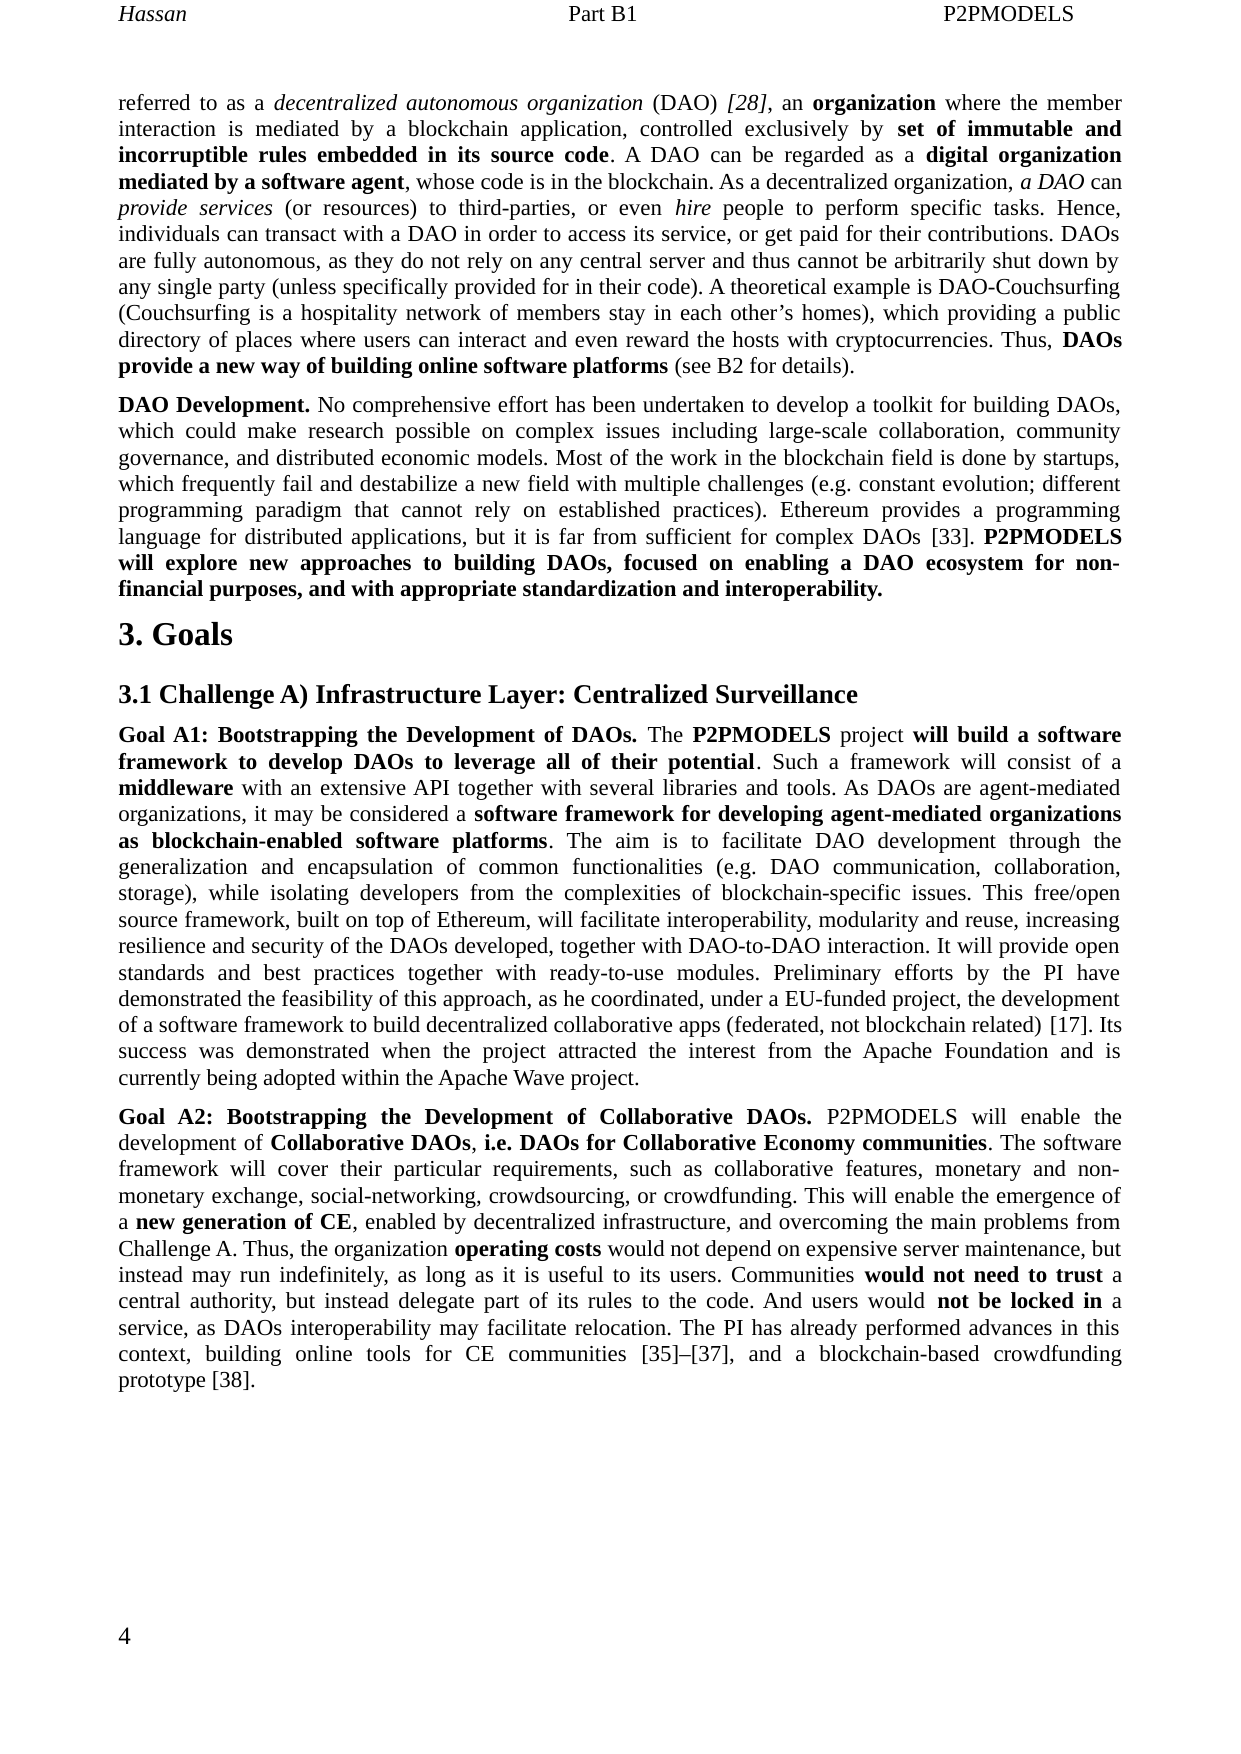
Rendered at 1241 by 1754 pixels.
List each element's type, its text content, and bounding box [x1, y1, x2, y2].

text Goal A1: Bootstrapping the Development of DAOs. The P2PMODELS project will build a software framework to develop DAOs to leverage all of their potential. Such a framework will consist of a middleware with an extensive API together with several libraries and tools. As DAOs are agent-mediated organizations, it may be considered a software framework for developing agent-mediated organizations as blockchain-enabled software platforms. The aim is to facilitate DAO development through the generalization and encapsulation of common functionalities (e.g. DAO communication, collaboration, storage), while isolating developers from the complexities of blockchain-specific issues. This free/open source framework, built on top of Ethereum, will facilitate interoperability, modularity and reuse, increasing resilience and security of the DAOs developed, together with DAO-to-DAO interaction. It will provide open standards and best practices together with ready-to-use modules. Preliminary efforts by the PI have demonstrated the feasibility of this approach, as he coordinated, under a EU-funded project, the development of a software framework to build decentralized collaborative apps (federated, not blockchain related) [17]. Its success was demonstrated when the project attracted the interest from the Apache Foundation and is currently being adopted within the Apache Wave project. [118, 721, 1122, 1090]
text 3. Goals [118, 614, 1122, 653]
text Goal A2: Bootstrapping the Development of Collaborative DAOs. P2PMODELS will enable the development of Collaborative DAOs, i.e. DAOs for Collaborative Economy communities. The software framework will cover their particular requirements, such as collaborative features, monetary and non-monetary exchange, social-networking, crowdsourcing, or crowdfunding. This will enable the emergence of a new generation of CE, enabled by decentralized infrastructure, and overcoming the main problems from Challenge A. Thus, the organization operating costs would not depend on expensive server maintenance, but instead may run indefinitely, as long as it is useful to its users. Communities would not need to trust a central authority, but instead delegate part of its rules to the code. And users would not be locked in a service, as DAOs interoperability may facilitate relocation. The PI has already performed advances in this context, building online tools for CE communities [35]–[37], and a blockchain-based crowdfunding prototype [38]. [118, 1103, 1122, 1393]
subtitle 3.1 Challenge A) Infrastructure Layer: Centralized Surveillance [118, 678, 1122, 709]
text DAO Development. No comprehensive effort has been undertaken to develop a toolkit for building DAOs, which could make research possible on complex issues including large-scale collaboration, community governance, and distributed economic models. Most of the work in the blockchain field is done by startups, which frequently fail and destabilize a new field with multiple challenges (e.g. constant evolution; different programming paradigm that cannot rely on established practices). Ethereum provides a programming language for distributed applications, but it is far from sufficient for complex DAOs [33]. P2PMODELS will explore new approaches to building DAOs, focused on enabling a DAO ecosystem for non-financial purposes, and with appropriate standardization and interoperability. [118, 391, 1122, 602]
text referred to as a decentralized autonomous organization (DAO) [28], an organization where the member interaction is mediated by a blockchain application, controlled exclusively by set of immutable and incorruptible rules embedded in its source code. A DAO can be regarded as a digital organization mediated by a software agent, whose code is in the blockchain. As a decentralized organization, a DAO can provide services (or resources) to third-parties, or even hire people to perform specific tasks. Hence, individuals can transact with a DAO in order to access its service, or get paid for their contributions. DAOs are fully autonomous, as they do not rely on any central server and thus cannot be arbitrarily shut down by any single party (unless specifically provided for in their code). A theoretical example is DAO-Couchsurfing (Couchsurfing is a hospitality network of members stay in each other’s homes), which providing a public directory of places where users can interact and even reward the hosts with cryptocurrencies. Thus, DAOs provide a new way of building online software platforms (see B2 for details). [118, 89, 1122, 378]
